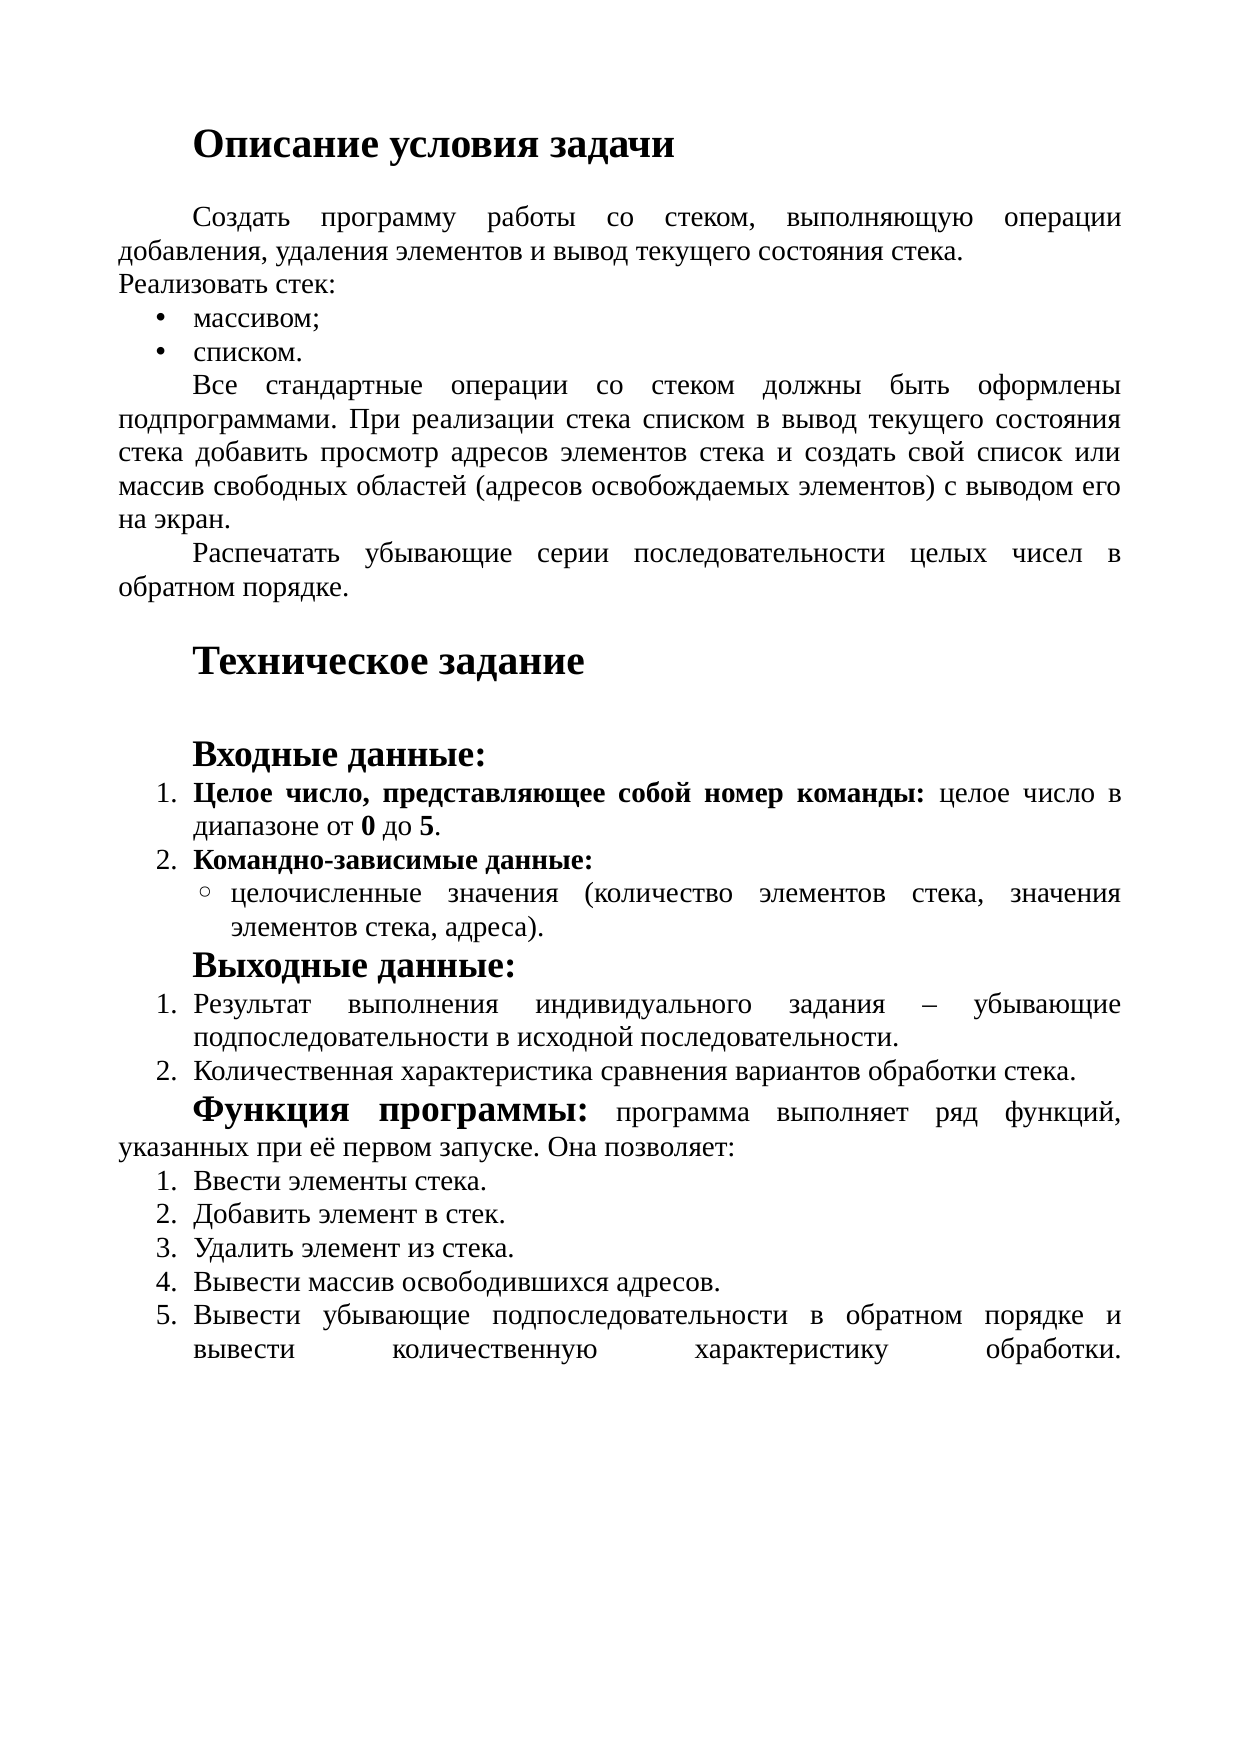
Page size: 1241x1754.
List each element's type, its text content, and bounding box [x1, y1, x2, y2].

list Результат выполнения индивидуального задания – убывающие подпоследовательности в исходной последовательности. [156, 986, 1122, 1053]
text Функция программы: программа выполняет ряд функций, указанных при её первом запуске. Она позволяет: [118, 1086, 1122, 1163]
list целочисленные значения (количество элементов стека, значения элементов стека, адреса). [193, 875, 1122, 943]
list Добавить элемент в стек. [156, 1197, 1122, 1230]
list списком. [156, 334, 1122, 367]
list Вывести массив освободившихся адресов. [156, 1264, 1122, 1297]
text Создать программу работы со стеком, выполняющую операции добавления, удаления элементов и вывод текущего состояния стека. [118, 166, 1122, 267]
list Ввести элементы стека. [156, 1163, 1122, 1197]
text Техническое задание [118, 636, 1122, 684]
list Вывести убывающие подпоследовательности в обратном порядке и вывести количественную характеристику обработки. [156, 1297, 1122, 1393]
text Все стандартные операции со стеком должны быть оформлены подпрограммами. При реализации стека списком в вывод текущего состояния стека добавить просмотр адресов элементов стека и создать свой список или массив свободных областей (адресов освобождаемых элементов) с выводом его на экран. [118, 367, 1122, 535]
list массивом; [156, 300, 1122, 334]
text Реализовать стек: [118, 267, 1122, 300]
text Распечатать убывающие серии последовательности целых чисел в обратном порядке. [118, 535, 1122, 602]
text Описание условия задачи [118, 118, 1122, 166]
text Входные данные: [118, 732, 1122, 775]
text Выходные данные: [118, 943, 1122, 986]
list Удалить элемент из стека. [156, 1230, 1122, 1264]
list Целое число, представляющее собой номер команды: целое число в диапазоне от 0 до 5. [156, 775, 1122, 842]
list Количественная характеристика сравнения вариантов обработки стека. [156, 1053, 1122, 1086]
list Командно-зависимые данные: [156, 842, 1122, 875]
